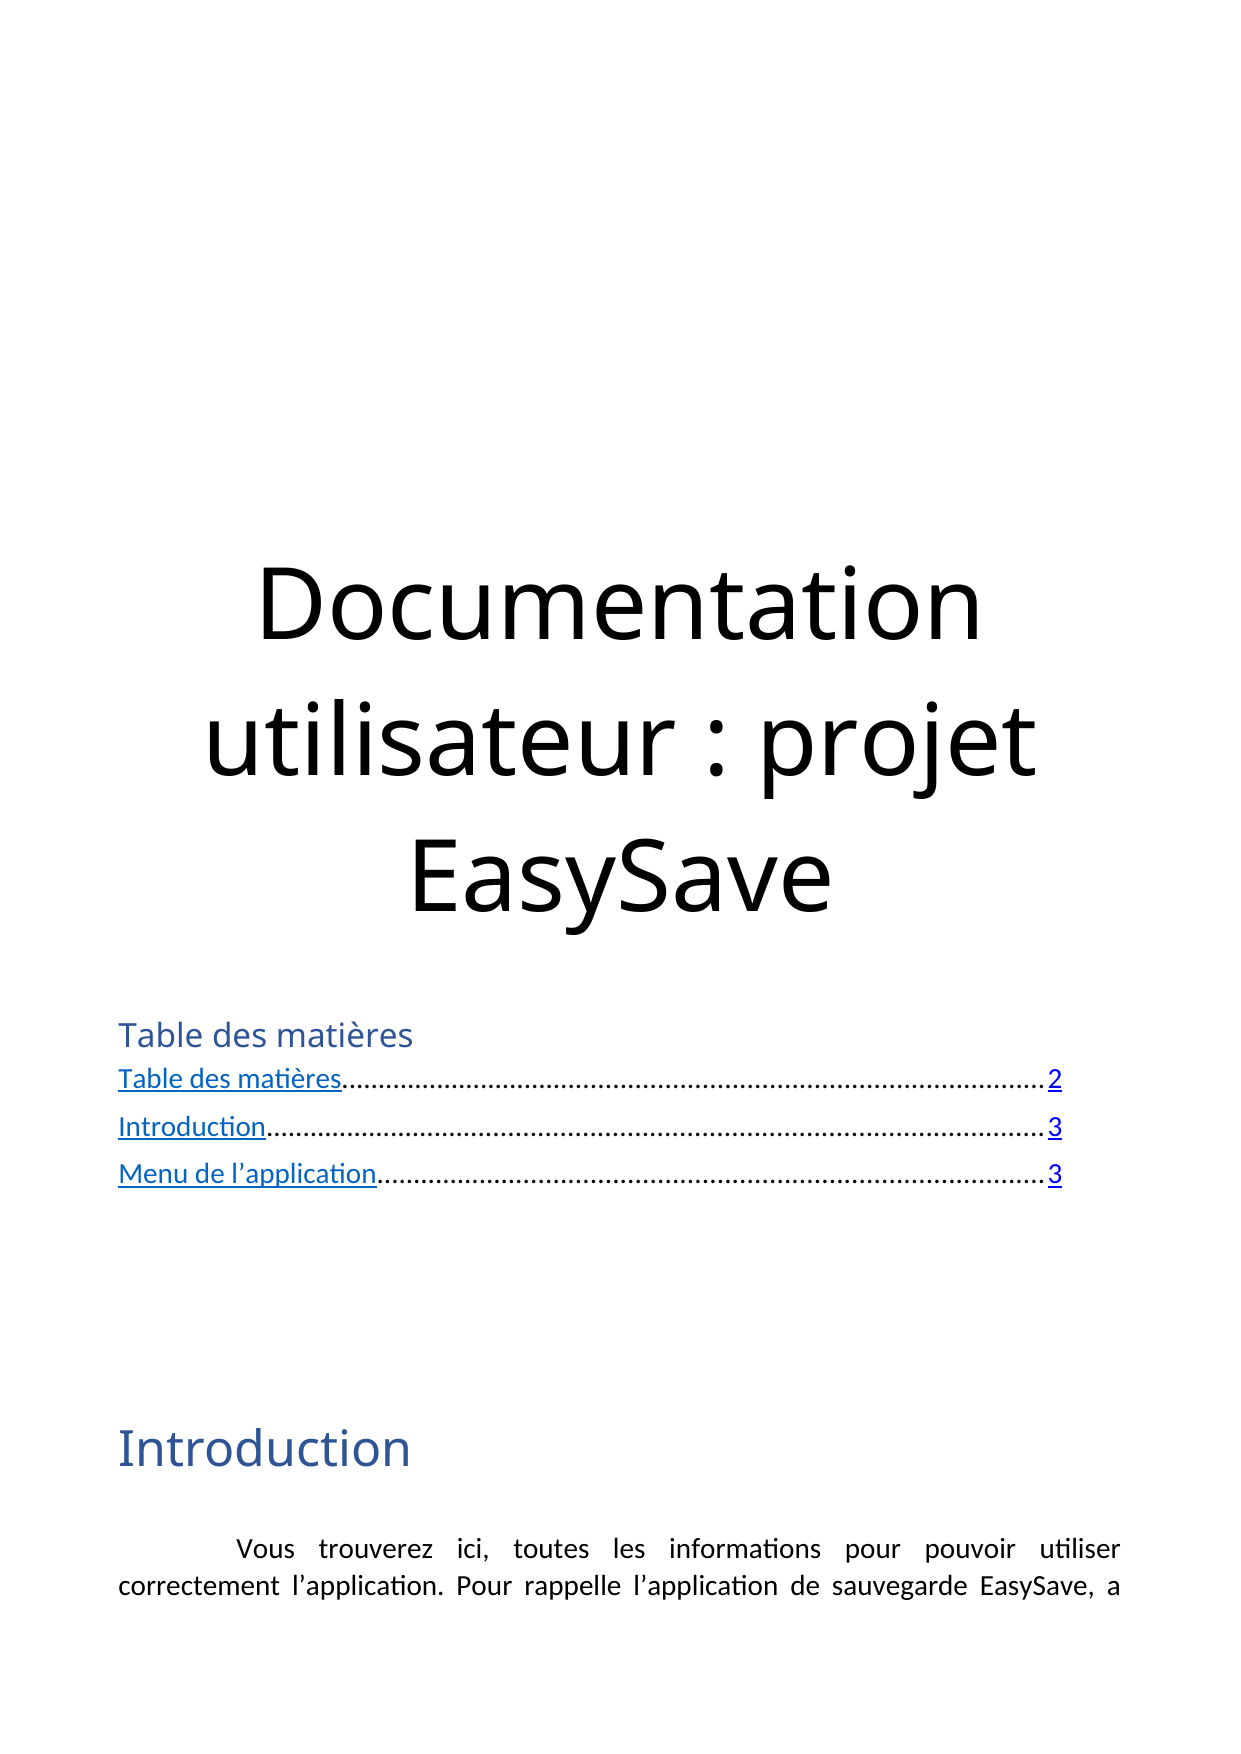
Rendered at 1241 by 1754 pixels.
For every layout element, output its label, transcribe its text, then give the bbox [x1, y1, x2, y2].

text Vous trouverez ici, toutes les informations pour pouvoir utiliser correctement l’application. Pour rappelle l’application de sauvegarde EasySave, a [118, 1530, 1122, 1603]
text Menu de l’application 3 [118, 1156, 1122, 1191]
text Introduction [118, 1412, 1122, 1481]
text Table des matières 2 [118, 1060, 1122, 1096]
text Introduction 3 [118, 1108, 1122, 1143]
text Documentation utilisateur : projet EasySave [118, 532, 1122, 941]
text Table des matières [118, 1012, 1122, 1058]
